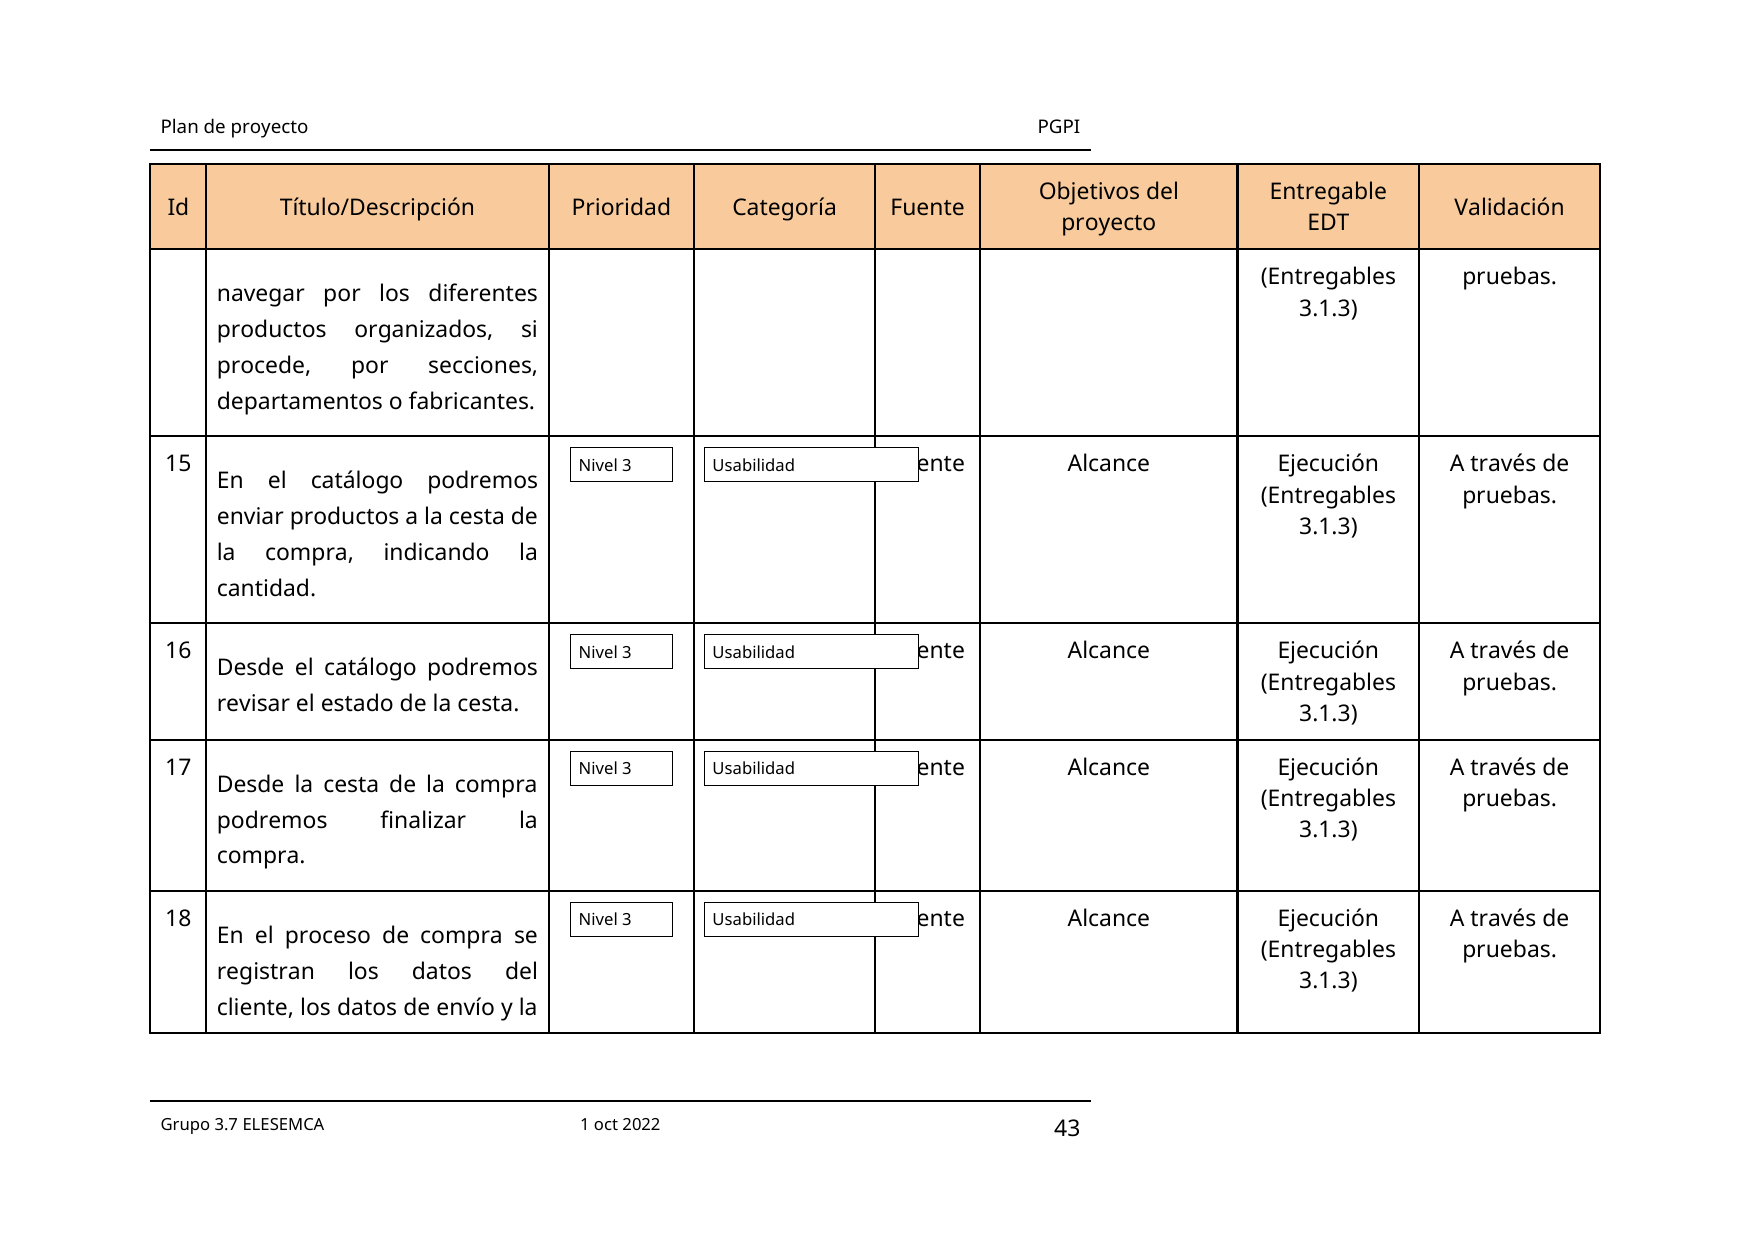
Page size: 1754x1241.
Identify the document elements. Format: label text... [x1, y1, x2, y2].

table_cell 16 [151, 624, 205, 738]
table_cell [550, 892, 693, 1032]
table_cell pruebas. [1420, 250, 1599, 435]
table_cell A través de pruebas. [1420, 437, 1599, 622]
table_cell [695, 892, 874, 1032]
table_header Categoría [695, 165, 874, 248]
table_cell [550, 624, 693, 738]
table_cell Cliente [876, 624, 979, 738]
table_cell Alcance [981, 624, 1236, 738]
table_cell [550, 741, 693, 889]
table_cell [981, 250, 1236, 435]
table_cell A través de pruebas. [1420, 624, 1599, 738]
table_cell [695, 741, 874, 889]
table_cell Cliente [876, 437, 979, 622]
table_header Fuente [876, 165, 979, 248]
table_cell Cliente [876, 741, 979, 889]
table_cell Ejecución (Entregables 3.1.3) [1239, 624, 1418, 738]
table_cell [695, 437, 874, 622]
table_cell Alcance [981, 437, 1236, 622]
table_cell En el proceso de compra se registran los datos del cliente, los datos de envío y la [207, 892, 548, 1032]
table_header Objetivos del proyecto [981, 165, 1236, 248]
table_header Validación [1420, 165, 1599, 248]
table_cell 18 [151, 892, 205, 1032]
table_cell Desde el catálogo podremos revisar el estado de la cesta. [207, 624, 548, 738]
table_cell A través de pruebas. [1420, 892, 1599, 1032]
table_cell 15 [151, 437, 205, 622]
table_cell [550, 437, 693, 622]
table_cell [151, 250, 205, 435]
table_cell (Entregables 3.1.3) [1239, 250, 1418, 435]
table_header Entregable EDT [1239, 165, 1418, 248]
table_cell [550, 250, 693, 435]
table_cell Cliente [876, 892, 979, 1032]
table_cell Ejecución (Entregables 3.1.3) [1239, 892, 1418, 1032]
table_cell 17 [151, 741, 205, 889]
table_cell A través de pruebas. [1420, 741, 1599, 889]
table_cell [695, 624, 874, 738]
table_header Título/Descripción [207, 165, 548, 248]
table_cell [695, 250, 874, 435]
table_header Id [151, 165, 205, 248]
table_cell navegar por los diferentes productos organizados, si procede, por secciones, departamentos o fabricantes. [207, 250, 548, 435]
table_cell Ejecución (Entregables 3.1.3) [1239, 741, 1418, 889]
table_cell Desde la cesta de la compra podremos finalizar la compra. [207, 741, 548, 889]
table_cell Alcance [981, 741, 1236, 889]
table_cell [876, 250, 979, 435]
table_cell En el catálogo podremos enviar productos a la cesta de la compra, indicando la cantidad. [207, 437, 548, 622]
table_header Prioridad [550, 165, 693, 248]
table_cell Ejecución (Entregables 3.1.3) [1239, 437, 1418, 622]
table_cell Alcance [981, 892, 1236, 1032]
